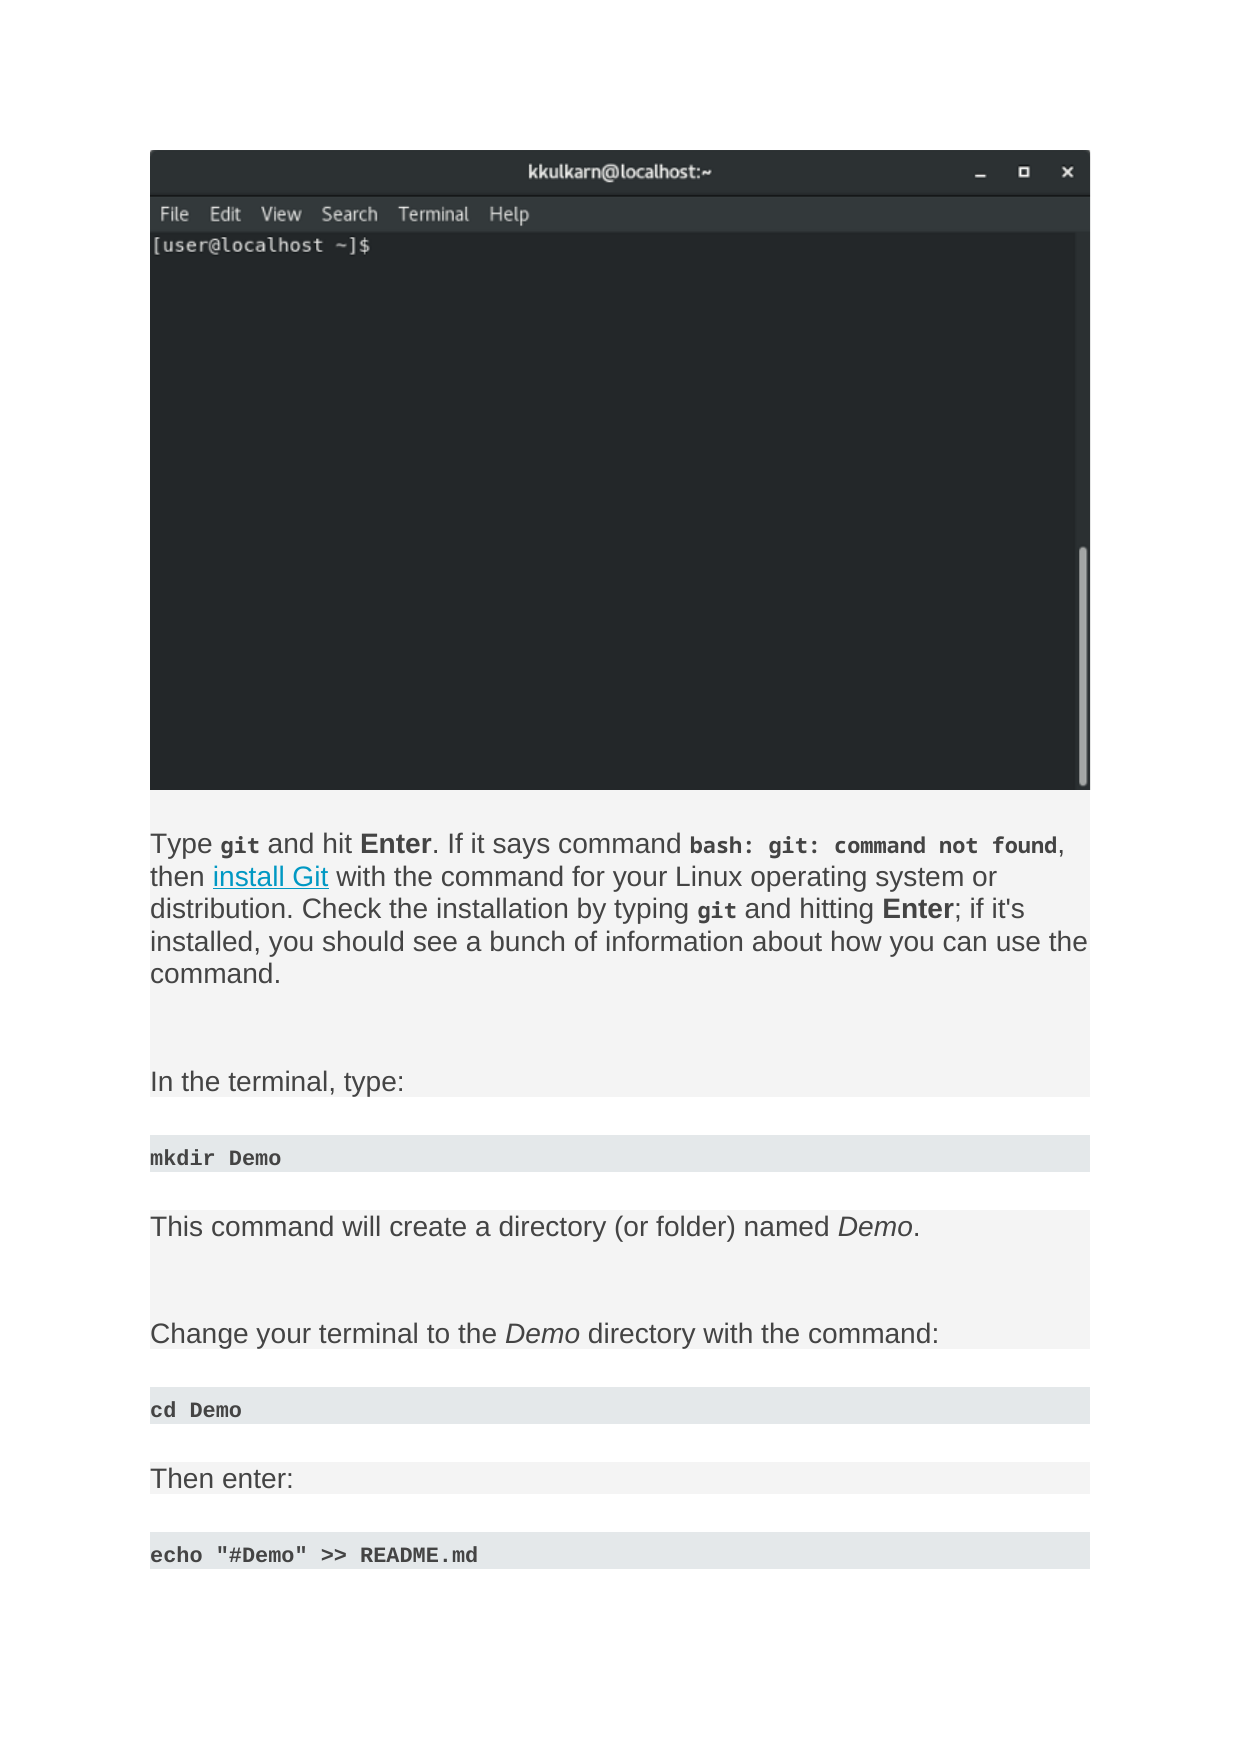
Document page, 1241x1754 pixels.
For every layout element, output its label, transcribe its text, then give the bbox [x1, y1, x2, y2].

text Then enter: [150, 1462, 1090, 1494]
text In the terminal, type: [150, 1065, 1090, 1097]
text echo "#Demo" >> README.md [150, 1532, 1090, 1569]
text mkdir Demo [150, 1135, 1090, 1172]
text Change your terminal to the Demo directory with the command: [150, 1317, 1090, 1349]
text cd Demo [150, 1387, 1090, 1424]
text This command will create a directory (or folder) named Demo. [150, 1210, 1090, 1242]
text Type git and hit Enter. If it says command bash: git: command not found, then install Git with the command for your Linux operating system or distribution. Check the installation by typing git and hitting Enter; if it's installed, you should see a bunch of information about how you can use the command. [150, 827, 1090, 990]
